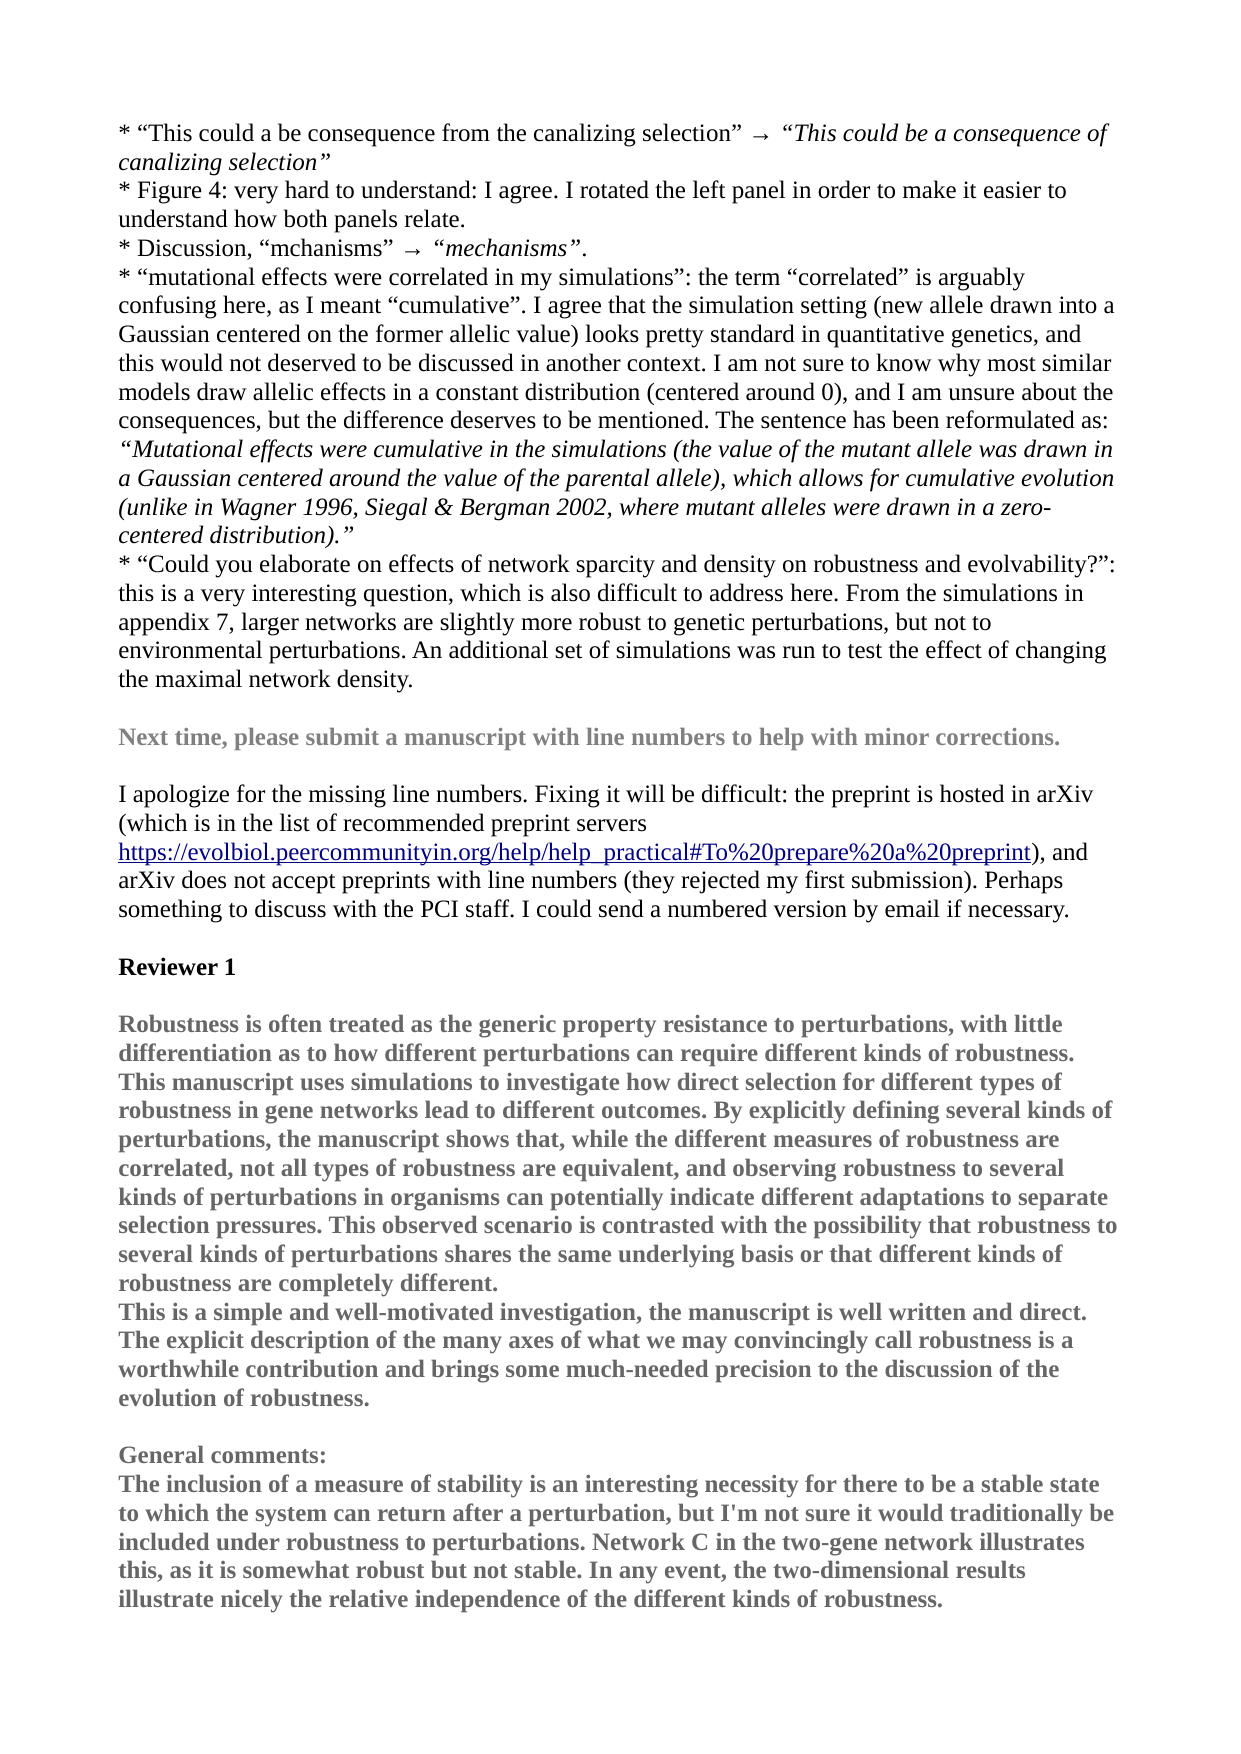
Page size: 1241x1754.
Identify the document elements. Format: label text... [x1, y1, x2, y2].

text Next time, please submit a manuscript with line numbers to help with minor corrections. [118, 722, 1122, 751]
text * “Could you elaborate on effects of network sparcity and density on robustness and evolvability?”: this is a very interesting question, which is also difficult to address here. From the simulations in appendix 7, larger networks are slightly more robust to genetic perturbations, but not to environmental perturbations. An additional set of simulations was run to test the effect of changing the maximal network density. [118, 549, 1122, 693]
text Robustness is often treated as the generic property resistance to perturbations, with little differentiation as to how different perturbations can require different kinds of robustness. This manuscript uses simulations to investigate how direct selection for different types of robustness in gene networks lead to different outcomes. By explicitly defining several kinds of perturbations, the manuscript shows that, while the different measures of robustness are correlated, not all types of robustness are equivalent, and observing robustness to several kinds of perturbations in organisms can potentially indicate different adaptations to separate selection pressures. This observed scenario is contrasted with the possibility that robustness to several kinds of perturbations shares the same underlying basis or that different kinds of robustness are completely different. [118, 1009, 1122, 1297]
text Reviewer 1 [118, 952, 1122, 981]
text * Figure 4: very hard to understand: I agree. I rotated the left panel in order to make it easier to understand how both panels relate. [118, 176, 1122, 233]
text * “mutational effects were correlated in my simulations”: the term “correlated” is arguably confusing here, as I meant “cumulative”. I agree that the simulation setting (new allele drawn into a Gaussian centered on the former allelic value) looks pretty standard in quantitative genetics, and this would not deserved to be discussed in another context. I am not sure to know why most similar models draw allelic effects in a constant distribution (centered around 0), and I am unsure about the consequences, but the difference deserves to be mentioned. The sentence has been reformulated as: “Mutational effects were cumulative in the simulations (the value of the mutant allele was drawn in a Gaussian centered around the value of the parental allele), which allows for cumulative evolution (unlike in Wagner 1996, Siegal & Bergman 2002, where mutant alleles were drawn in a zero-centered distribution).” [118, 262, 1122, 549]
text * Discussion, “mchanisms” → “mechanisms”. [118, 233, 1122, 262]
text The inclusion of a measure of stability is an interesting necessity for there to be a stable state to which the system can return after a perturbation, but I'm not sure it would traditionally be included under robustness to perturbations. Network C in the two-gene network illustrates this, as it is somewhat robust but not stable. In any event, the two-dimensional results illustrate nicely the relative independence of the different kinds of robustness. [118, 1469, 1122, 1613]
text * “This could a be consequence from the canalizing selection” → “This could be a consequence of canalizing selection” [118, 118, 1122, 176]
text I apologize for the missing line numbers. Fixing it will be difficult: the preprint is hosted in arXiv (which is in the list of recommended preprint servers https://evolbiol.peercommunityin.org/help/help_practical#To%20prepare%20a%20preprint), and arXiv does not accept preprints with line numbers (they rejected my first submission). Perhaps something to discuss with the PCI staff. I could send a numbered version by email if necessary. [118, 779, 1122, 923]
text General comments: [118, 1441, 1122, 1469]
text This is a simple and well-motivated investigation, the manuscript is well written and direct. The explicit description of the many axes of what we may convincingly call robustness is a worthwhile contribution and brings some much-needed precision to the discussion of the evolution of robustness. [118, 1297, 1122, 1412]
